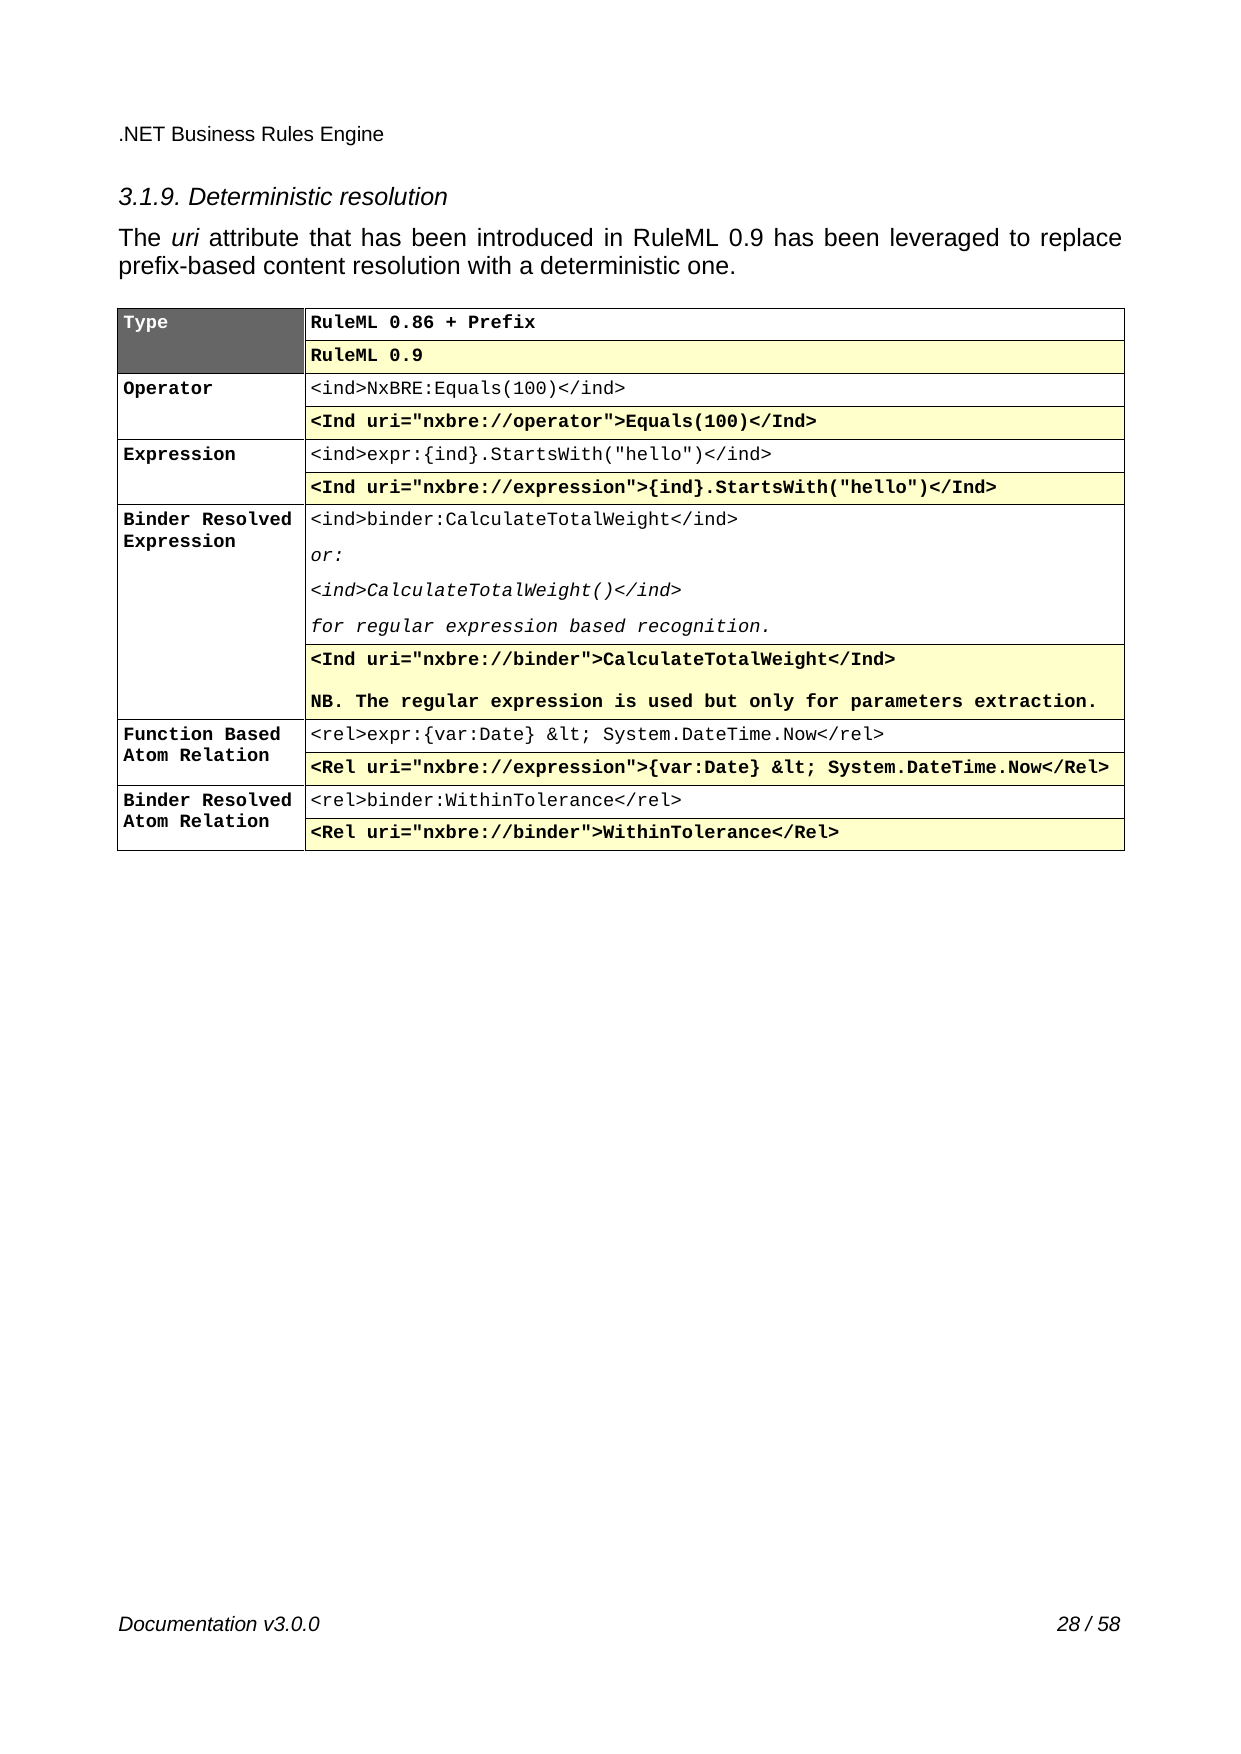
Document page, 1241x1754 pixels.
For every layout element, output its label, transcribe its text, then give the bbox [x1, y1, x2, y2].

table_header <rel>binder:WithinTolerance</rel> [306, 786, 1124, 818]
table_cell <Ind uri="nxbre://binder">CalculateTotalWeight</Ind> NB. The regular expression is used but only for parameters extraction. [306, 645, 1124, 719]
table_cell RuleML 0.9 [306, 341, 1124, 373]
table_header Type [118, 309, 304, 373]
table_header <ind>binder:CalculateTotalWeight</ind> or: <ind>CalculateTotalWeight()</ind> for regular expression based recognition. [306, 505, 1124, 644]
table_cell Binder Resolved Atom Relation [118, 786, 304, 850]
subtitle Deterministic resolution [118, 183, 1124, 211]
table_cell <Ind uri="nxbre://expression">{ind}.StartsWith("hello")</Ind> [306, 473, 1124, 504]
table_cell <Rel uri="nxbre://binder">WithinTolerance</Rel> [306, 819, 1124, 850]
table_cell Operator [118, 374, 304, 439]
text The uri attribute that has been introduced in RuleML 0.9 has been leveraged to replace prefix-based content resolution with a deterministic one. [118, 223, 1124, 279]
table_cell <Ind uri="nxbre://operator">Equals(100)</Ind> [306, 407, 1124, 439]
table_cell Expression [118, 440, 304, 504]
table_cell Function Based Atom Relation [118, 720, 304, 785]
table_cell Binder Resolved Expression [118, 505, 304, 719]
table_cell <Rel uri="nxbre://expression">{var:Date} &lt; System.DateTime.Now</Rel> [306, 753, 1124, 785]
table_header <ind>expr:{ind}.StartsWith("hello")</ind> [306, 440, 1124, 472]
table_header <rel>expr:{var:Date} &lt; System.DateTime.Now</rel> [306, 720, 1124, 752]
table_header RuleML 0.86 + Prefix [306, 309, 1124, 340]
table_header <ind>NxBRE:Equals(100)</ind> [306, 374, 1124, 406]
